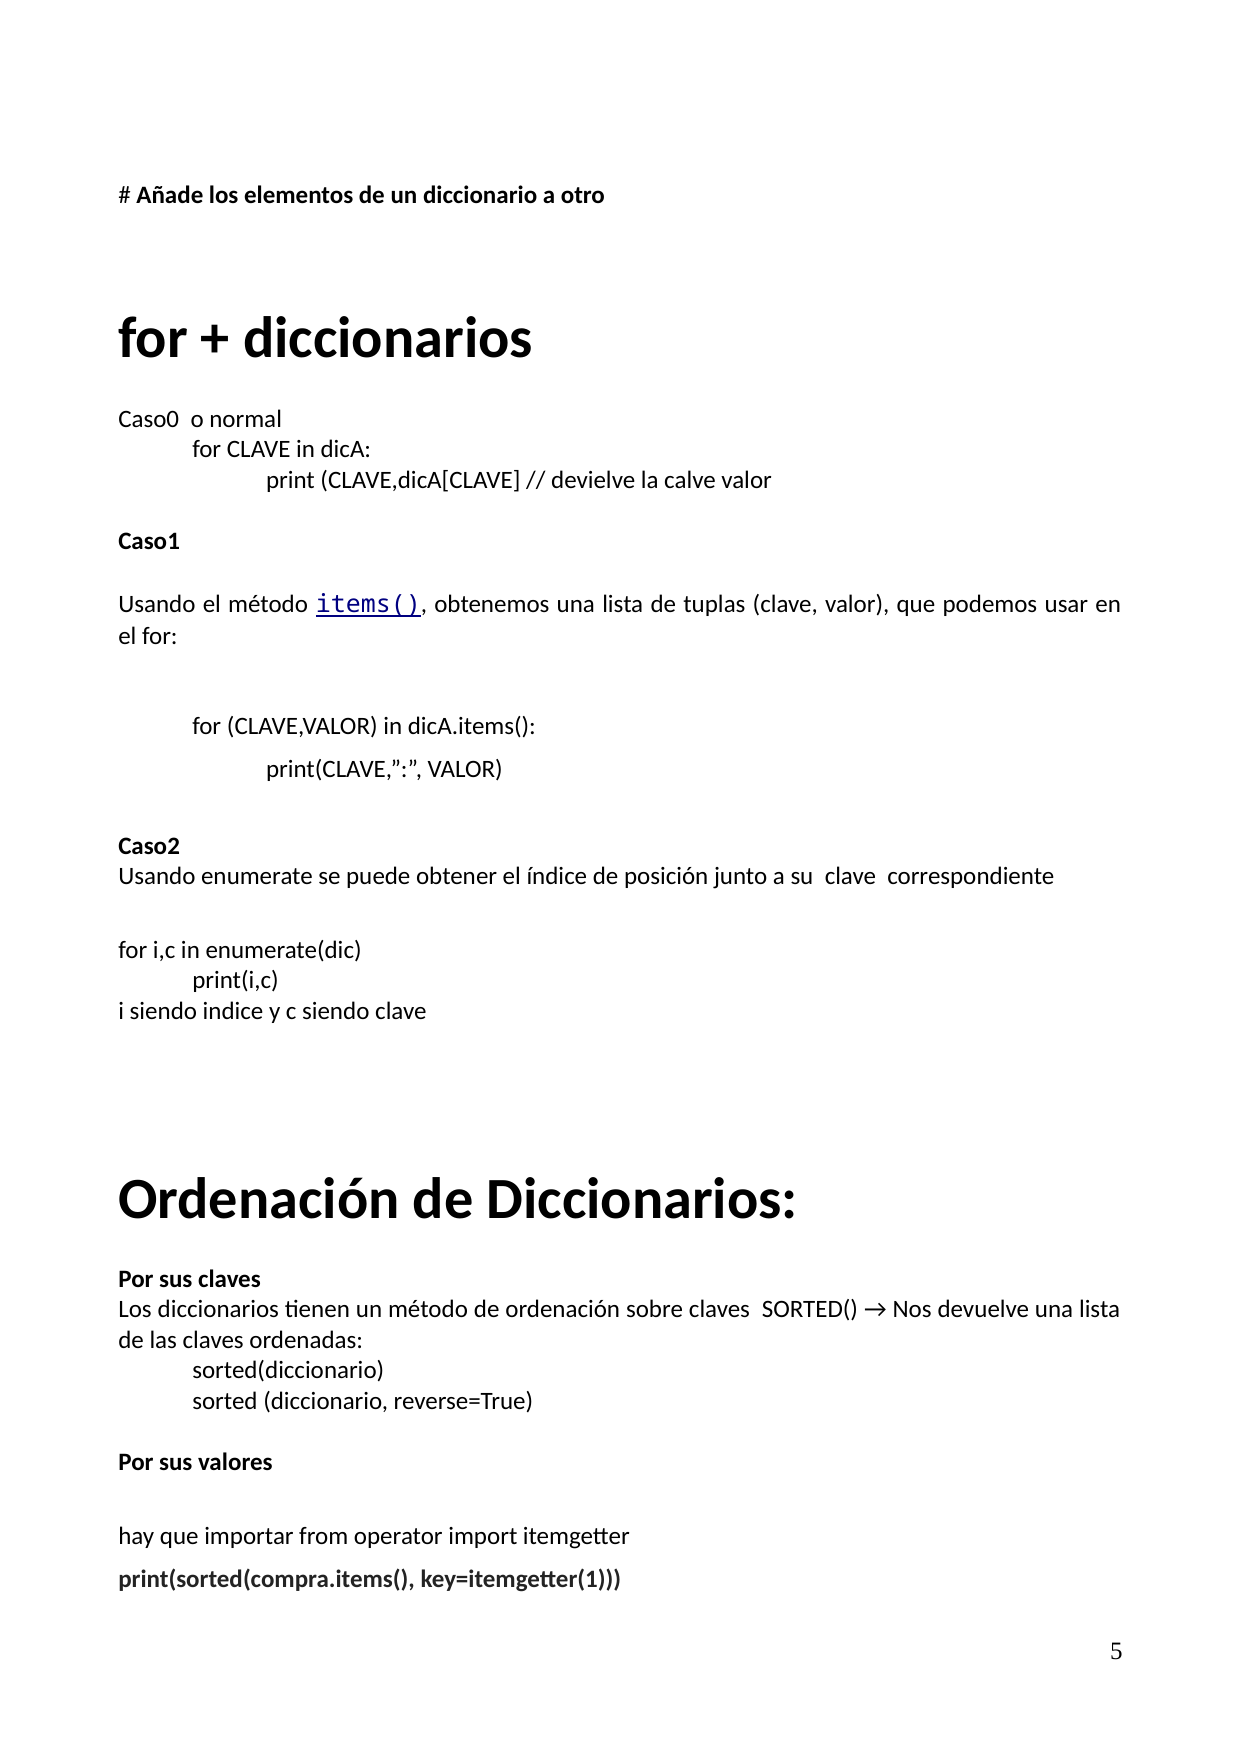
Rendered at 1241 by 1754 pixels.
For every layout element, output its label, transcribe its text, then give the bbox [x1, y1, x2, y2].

text Usando enumerate se puede obtener el índice de posición junto a su clave correspondiente [118, 860, 1122, 891]
text # Añade los elementos de un diccionario a otro [118, 179, 1122, 210]
text for (CLAVE,VALOR) in dicA.items(): [118, 710, 1122, 740]
text Caso1 [118, 525, 1122, 556]
text Ordenación de Diccionarios: [118, 1161, 1122, 1233]
text print(CLAVE,”:”, VALOR) [118, 753, 1122, 783]
text sorted (diccionario, reverse=True) [118, 1385, 1122, 1416]
text print(i,c) [118, 964, 1122, 995]
text for CLAVE in dicA: [118, 433, 1122, 464]
text sorted(diccionario) [118, 1355, 1122, 1385]
text for + diccionarios [118, 301, 1122, 372]
text i siendo indice y c siendo clave [118, 995, 1122, 1026]
text Caso0 o normal [118, 403, 1122, 433]
text for i,c in enumerate(dic) [118, 934, 1122, 964]
text Caso2 [118, 830, 1122, 860]
text Usando el método items(), obtenemos una lista de tuplas (clave, valor), que podemos usar en el for: [118, 586, 1122, 651]
text print (CLAVE,dicA[CLAVE] // devielve la calve valor [118, 464, 1122, 494]
text Por sus claves [118, 1263, 1122, 1294]
text hay que importar from operator import itemgetter [118, 1520, 1122, 1550]
text Los diccionarios tienen un método de ordenación sobre claves SORTED() → Nos devuelve una lista de las claves ordenadas: [118, 1294, 1122, 1355]
text Por sus valores [118, 1446, 1122, 1477]
text print(sorted(compra.items(), key=itemgetter(1))) [118, 1563, 1122, 1593]
